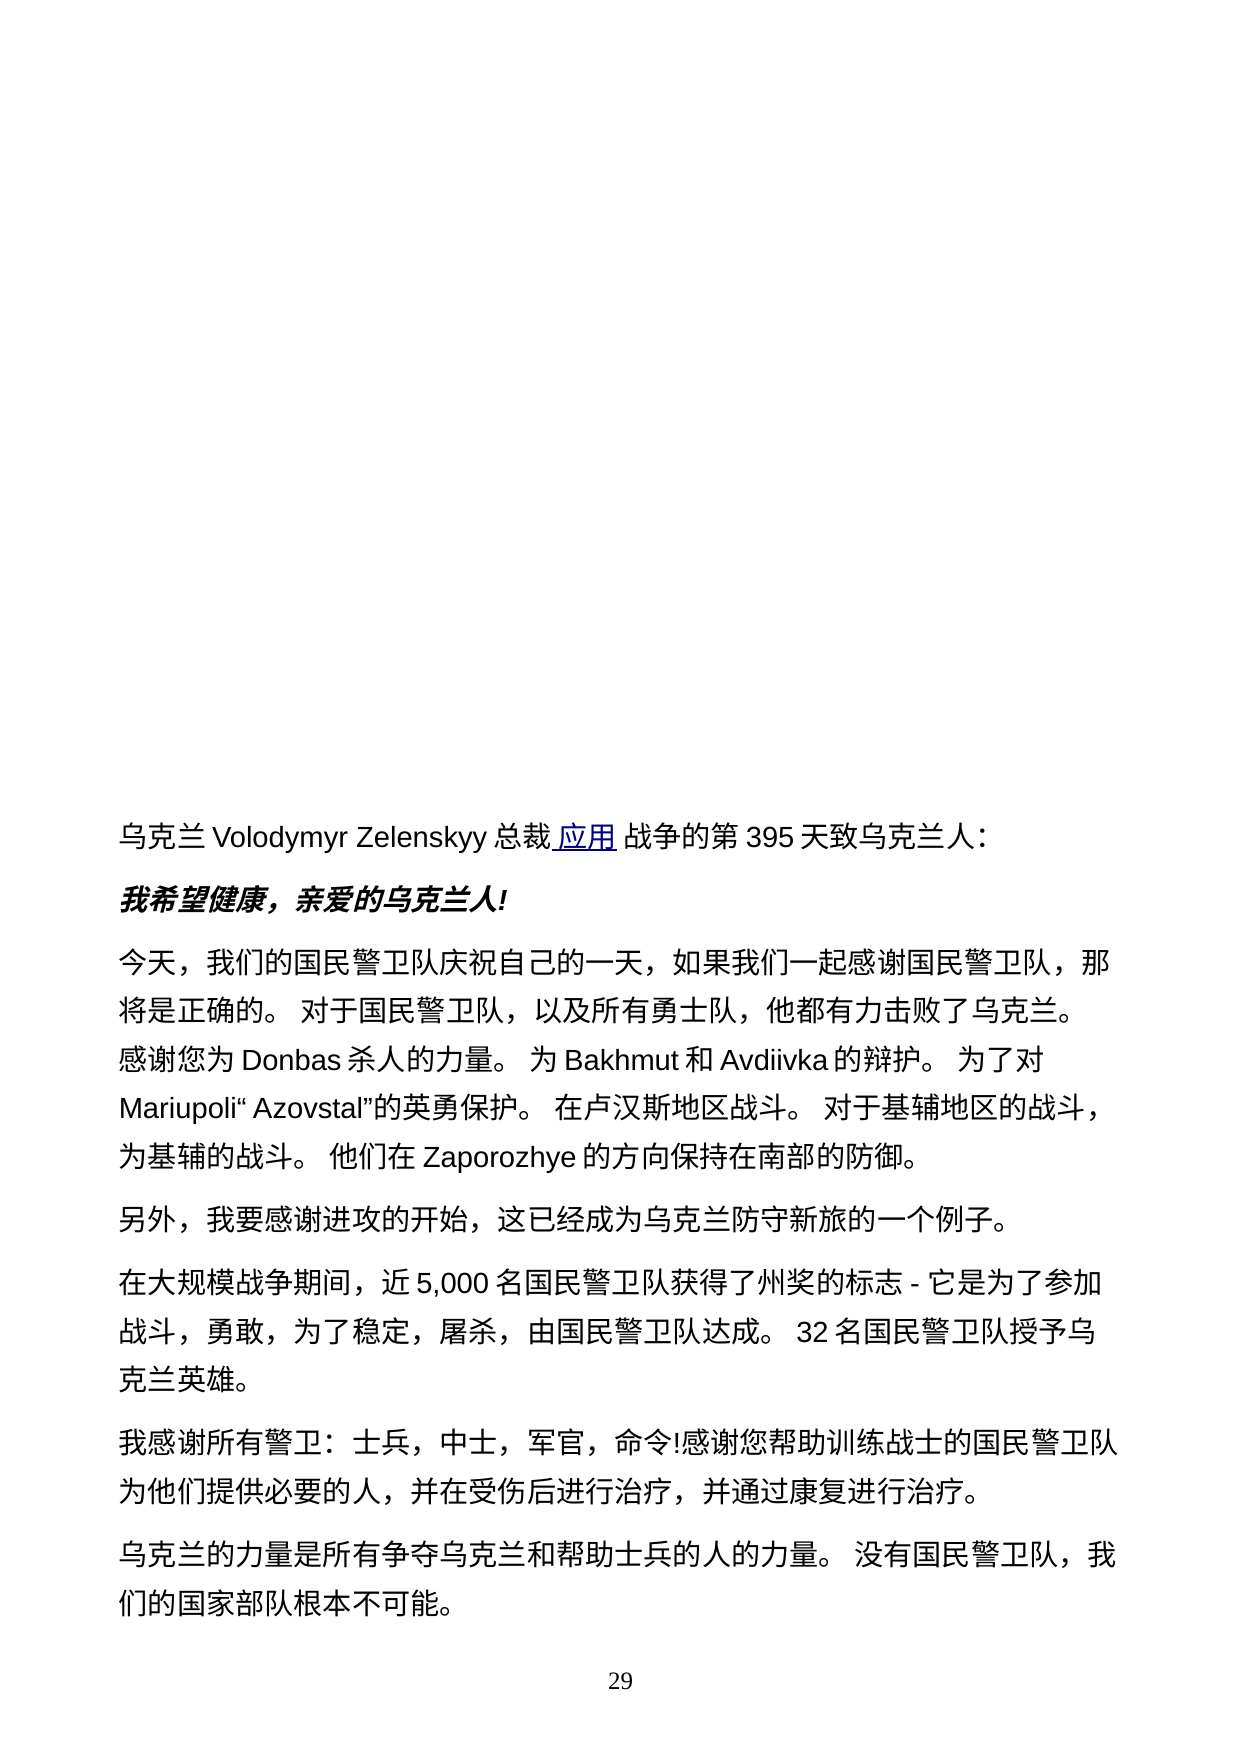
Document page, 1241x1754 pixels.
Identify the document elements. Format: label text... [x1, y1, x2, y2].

text 我希望健康，亲爱的乌克兰人! [118, 876, 1122, 918]
text 乌克兰Volodymyr Zelenskyy总裁 应用 战争的第395天致乌克兰人： [118, 118, 1122, 855]
text 我感谢所有警卫：士兵，中士，军官，命令!感谢您帮助训练战士的国民警卫队为他们提供必要的人，并在受伤后进行治疗，并通过康复进行治疗。 [118, 1420, 1122, 1511]
text 乌克兰的力量是所有争夺乌克兰和帮助士兵的人的力量。 没有国民警卫队，我们的国家部队根本不可能。 [118, 1532, 1122, 1622]
text 另外，我要感谢进攻的开始，这已经成为乌克兰防守新旅的一个例子。 [118, 1197, 1122, 1239]
text 今天，我们的国民警卫队庆祝自己的一天，如果我们一起感谢国民警卫队，那将是正确的。 对于国民警卫队，以及所有勇士队，他都有力击败了乌克兰。 感谢您为Donbas杀人的力量。 为Bakhmut和Avdiivka的辩护。 为了对Mariupoli“ Azovstal”的英勇保护。 在卢汉斯地区战斗。 对于基辅地区的战斗，为基辅的战斗。 他们在Zaporozhye的方向保持在南部的防御。 [118, 939, 1122, 1176]
text 在大规模战争期间，近5,000名国民警卫队获得了州奖的标志 - 它是为了参加战斗，勇敢，为了稳定，屠杀，由国民警卫队达成。 32名国民警卫队授予乌克兰英雄。 [118, 1260, 1122, 1399]
